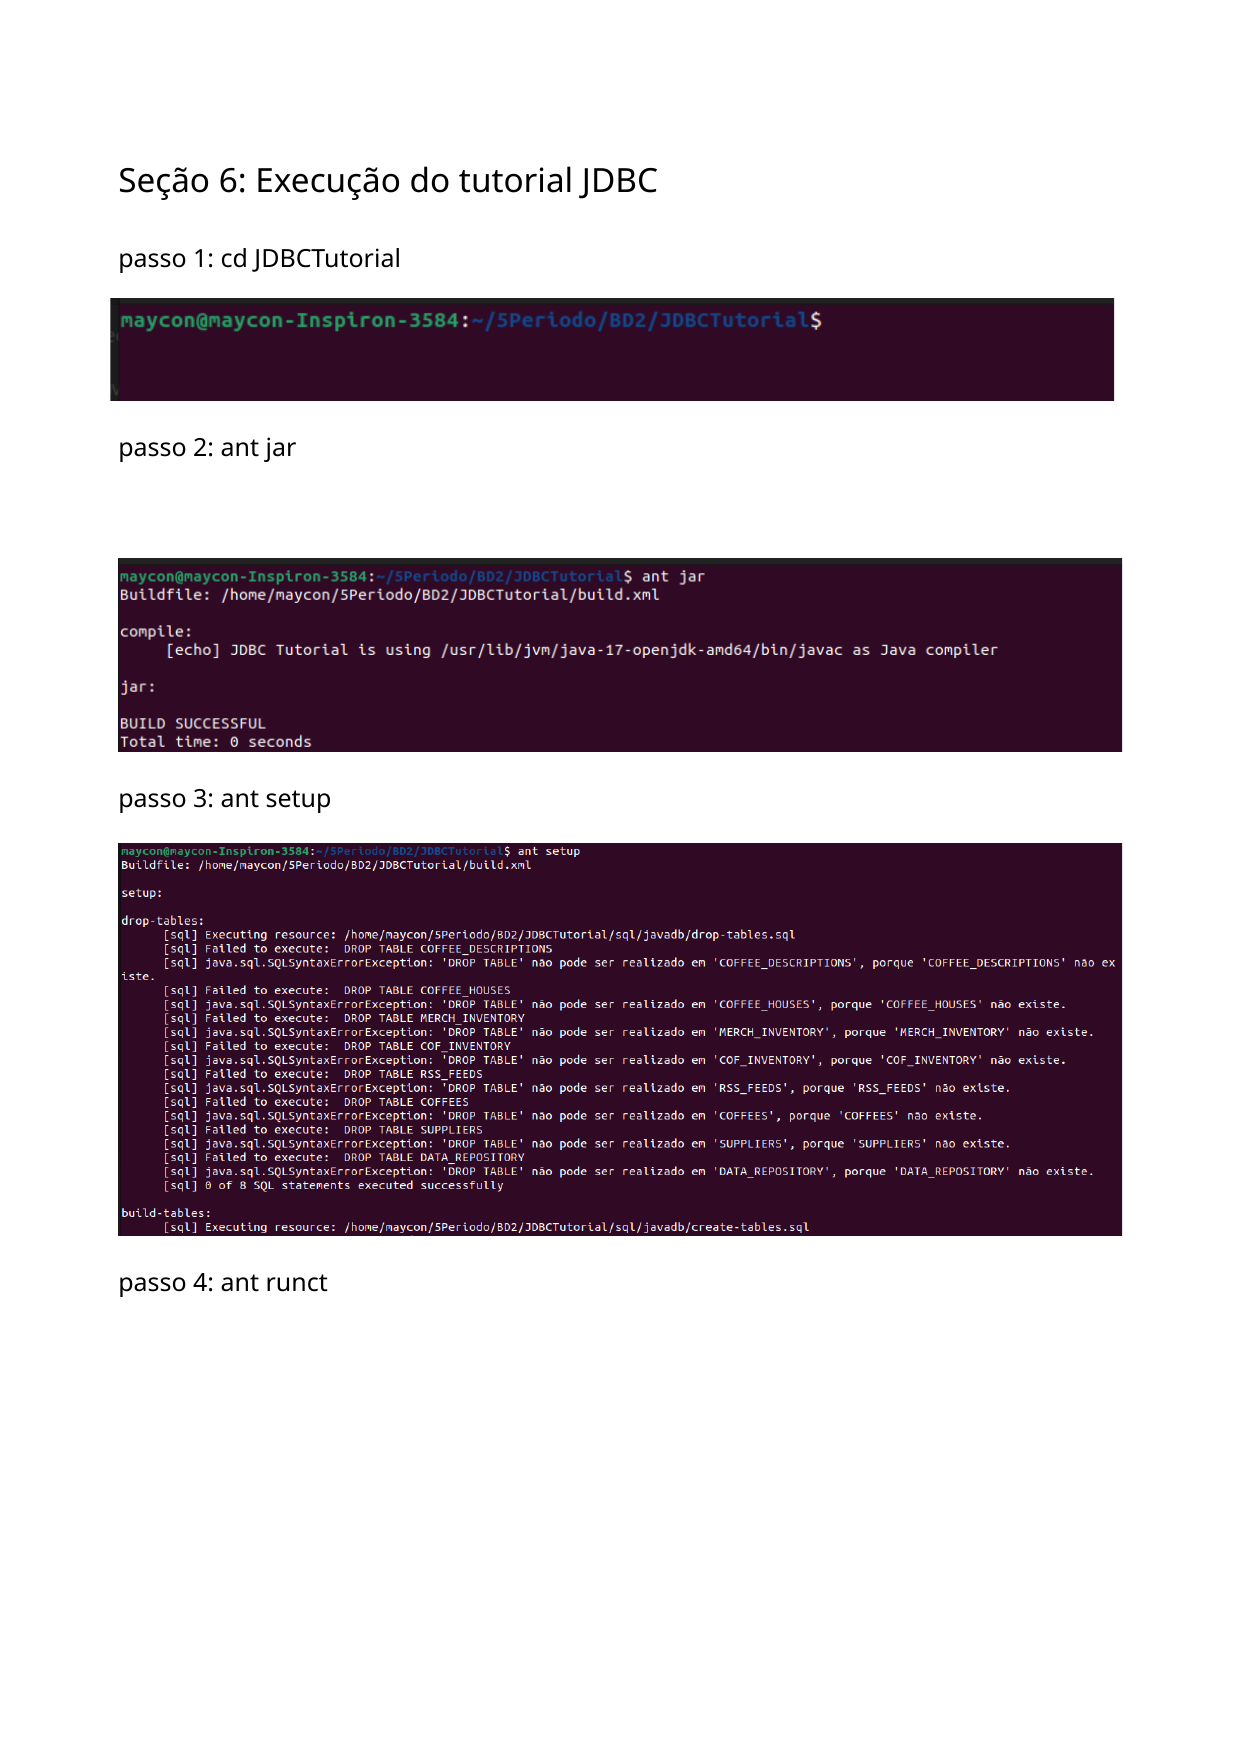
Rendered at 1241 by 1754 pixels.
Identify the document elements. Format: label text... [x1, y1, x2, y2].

picture [110, 298, 1115, 401]
picture [118, 558, 1123, 752]
picture [118, 843, 1123, 1236]
text Seção 6: Execução do tutorial JDBC [118, 156, 1122, 202]
text passo 4: ant runct [118, 1264, 1122, 1298]
text passo 3: ant setup [118, 781, 1122, 815]
text passo 2: ant jar [118, 430, 1122, 464]
text passo 1: cd JDBCTutorial [118, 240, 1122, 274]
